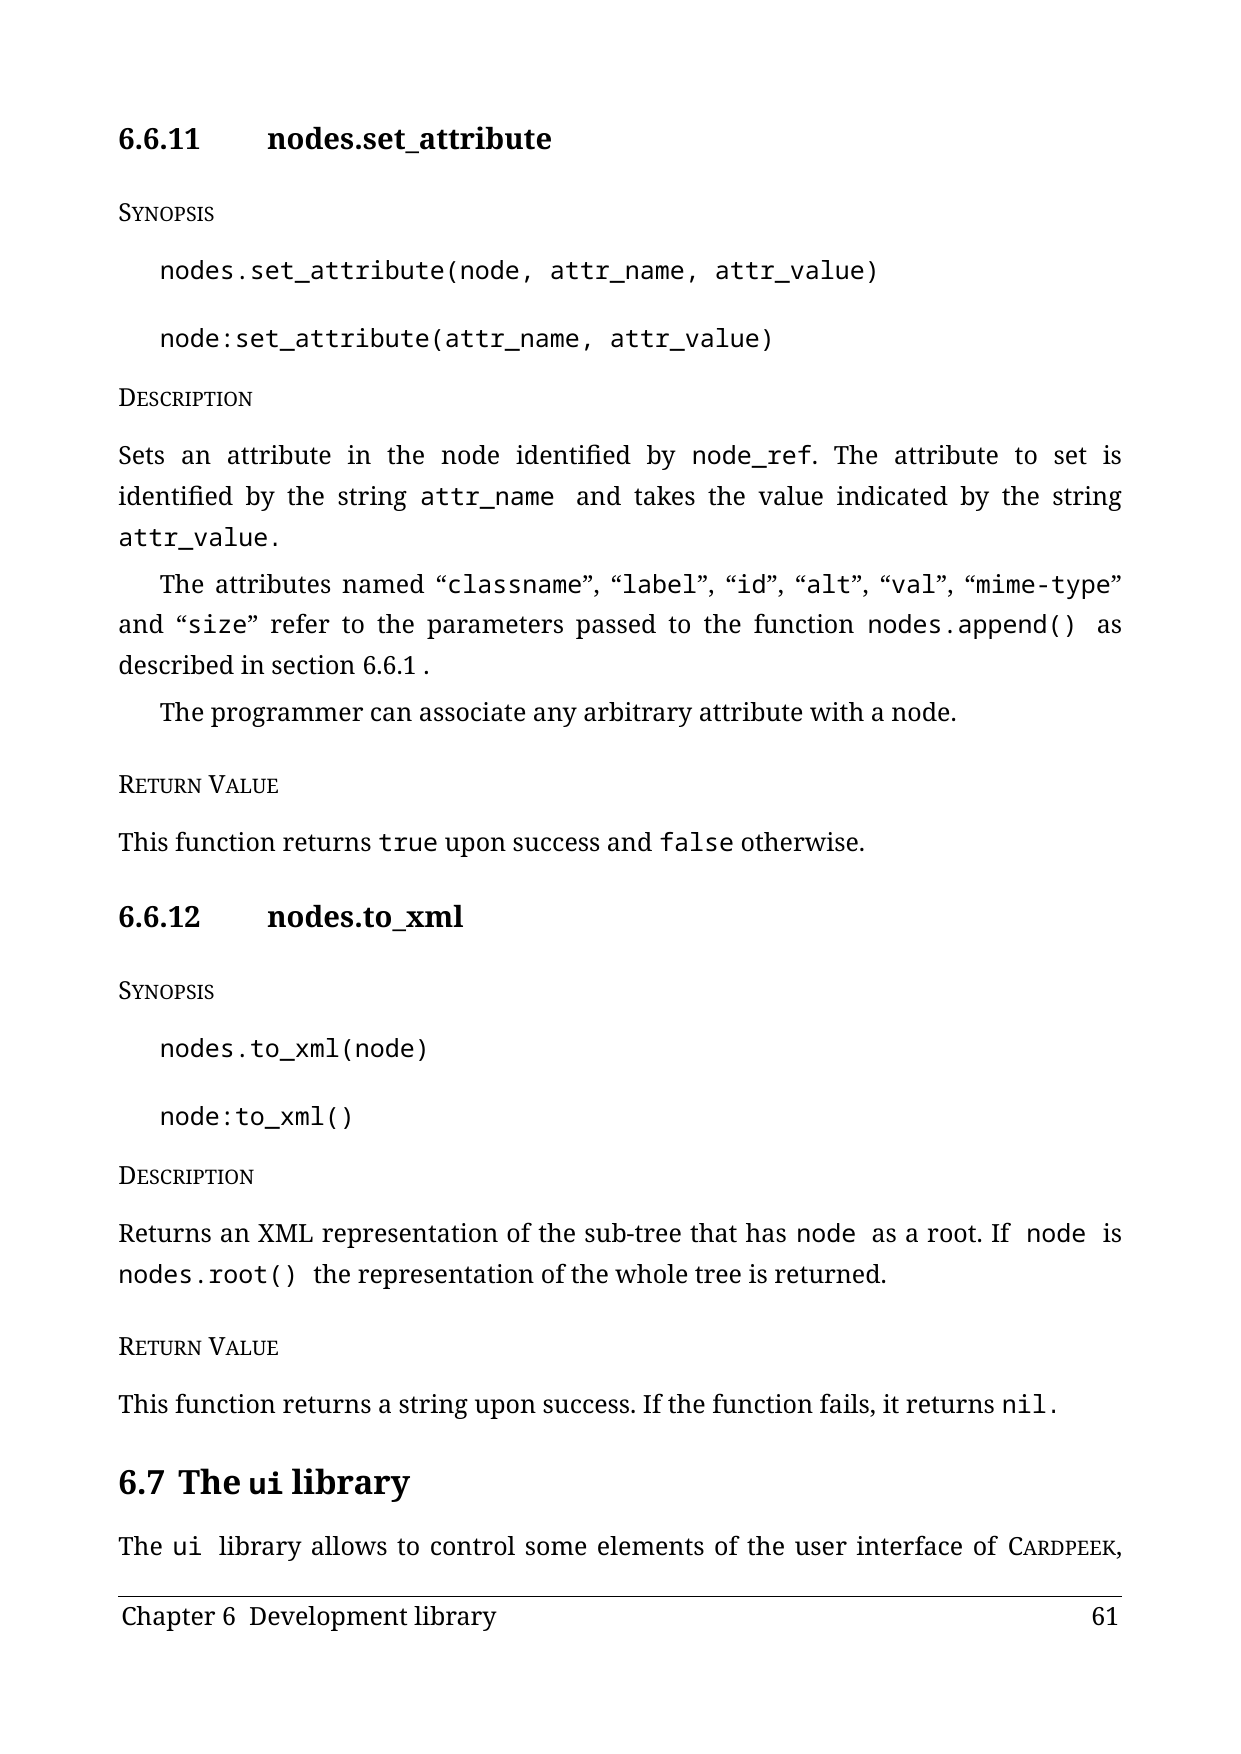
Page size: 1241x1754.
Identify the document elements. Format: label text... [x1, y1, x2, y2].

text This function returns a string upon success. If the function fails, it returns nil. [118, 1387, 1122, 1421]
text node:to_xml() [159, 1099, 1122, 1133]
subtitle Return Value [118, 766, 1122, 800]
subtitle Return Value [118, 1329, 1122, 1363]
subtitle Synopsis [118, 195, 1122, 229]
subtitle nodes.set_attribute [118, 118, 1122, 158]
subtitle Description [118, 380, 1122, 414]
text The attributes named “classname”, “label”, “id”, “alt”, “val”, “mime-type” and “size” refer to the parameters passed to the function nodes.append() as described in section 6.6.1. [118, 566, 1122, 682]
subtitle The ui library [118, 1459, 1122, 1504]
subtitle Synopsis [118, 973, 1122, 1007]
subtitle Description [118, 1158, 1122, 1192]
text nodes.to_xml(node) [159, 1031, 1122, 1065]
text Sets an attribute in the node identified by node_ref. The attribute to set is identified by the string attr_name and takes the value indicated by the string attr_value. [118, 438, 1122, 553]
text This function returns true upon success and false otherwise. [118, 824, 1122, 858]
subtitle nodes.to_xml [118, 896, 1122, 936]
text The programmer can associate any arbitrary attribute with a node. [118, 695, 1122, 729]
text Returns an XML representation of the sub-tree that has node as a root. If node is nodes.root() the representation of the whole tree is returned. [118, 1216, 1122, 1291]
text The ui library allows to control some elements of the user interface of Cardpeek, [118, 1528, 1122, 1562]
text nodes.set_attribute(node, attr_name, attr_value) [159, 253, 1122, 287]
text node:set_attribute(attr_name, attr_value) [159, 321, 1122, 355]
